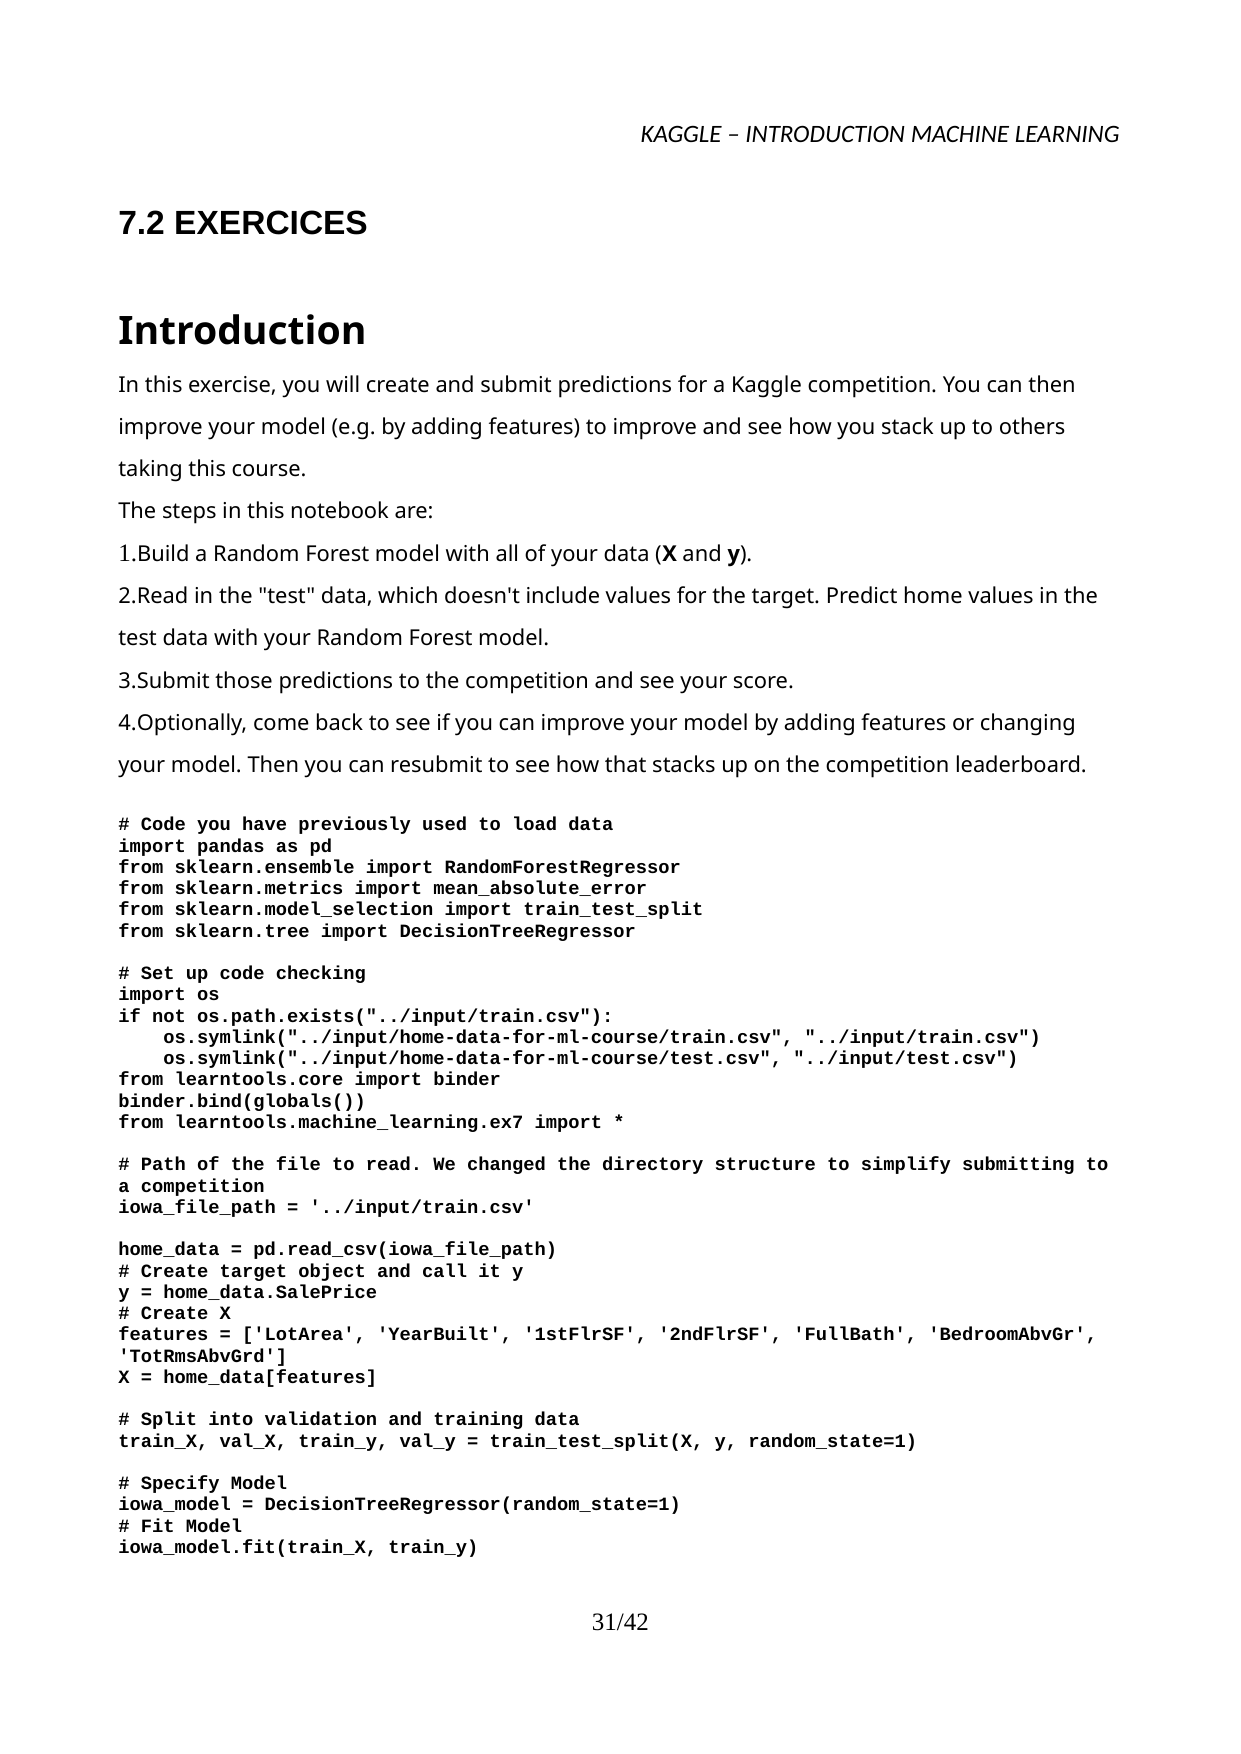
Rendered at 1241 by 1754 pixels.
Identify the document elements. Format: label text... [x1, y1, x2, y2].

subtitle Introduction [118, 303, 1122, 356]
list Read in the "test" data, which doesn't include values for the target. Predict home values in the test data with your Random Forest model. [118, 580, 1122, 652]
text In this exercise, you will create and submit predictions for a Kaggle competition. You can then improve your model (e.g. by adding features) to improve and see how you stack up to others taking this course. [118, 369, 1122, 483]
text # Set up code checking [118, 964, 1122, 985]
text iowa_model.fit(train_X, train_y) [118, 1538, 1122, 1559]
text X = home_data[features] [118, 1368, 1122, 1389]
text from sklearn.metrics import mean_absolute_error [118, 879, 1122, 900]
text os.symlink("../input/home-data-for-ml-course/train.csv", "../input/train.csv") [118, 1028, 1122, 1049]
text import pandas as pd [118, 836, 1122, 858]
text iowa_model = DecisionTreeRegressor(random_state=1) [118, 1495, 1122, 1516]
text binder.bind(globals()) [118, 1091, 1122, 1113]
text home_data = pd.read_csv(iowa_file_path) [118, 1240, 1122, 1261]
text # Specify Model [118, 1474, 1122, 1495]
text from learntools.machine_learning.ex7 import * [118, 1113, 1122, 1134]
subtitle 7.2 EXERCICES [118, 203, 1122, 242]
text # Code you have previously used to load data [118, 815, 1122, 836]
text from sklearn.model_selection import train_test_split [118, 900, 1122, 921]
text # Path of the file to read. We changed the directory structure to simplify submitting to a competition [118, 1155, 1122, 1198]
text # Fit Model [118, 1516, 1122, 1538]
text if not os.path.exists("../input/train.csv"): [118, 1006, 1122, 1028]
text # Create X [118, 1304, 1122, 1325]
list Submit those predictions to the competition and see your score. [118, 665, 1122, 694]
text The steps in this notebook are: [118, 496, 1122, 525]
text # Create target object and call it y [118, 1261, 1122, 1283]
text from sklearn.tree import DecisionTreeRegressor [118, 921, 1122, 943]
list Build a Random Forest model with all of your data (X and y). [118, 538, 1122, 568]
text iowa_file_path = '../input/train.csv' [118, 1198, 1122, 1219]
text train_X, val_X, train_y, val_y = train_test_split(X, y, random_state=1) [118, 1431, 1122, 1453]
text os.symlink("../input/home-data-for-ml-course/test.csv", "../input/test.csv") [118, 1049, 1122, 1070]
text features = ['LotArea', 'YearBuilt', '1stFlrSF', '2ndFlrSF', 'FullBath', 'BedroomAbvGr', 'TotRmsAbvGrd'] [118, 1325, 1122, 1368]
text from learntools.core import binder [118, 1070, 1122, 1091]
text import os [118, 985, 1122, 1006]
text # Split into validation and training data [118, 1410, 1122, 1431]
list Optionally, come back to see if you can improve your model by adding features or changing your model. Then you can resubmit to see how that stacks up on the competition leaderboard. [118, 707, 1122, 779]
text from sklearn.ensemble import RandomForestRegressor [118, 858, 1122, 879]
text y = home_data.SalePrice [118, 1283, 1122, 1304]
